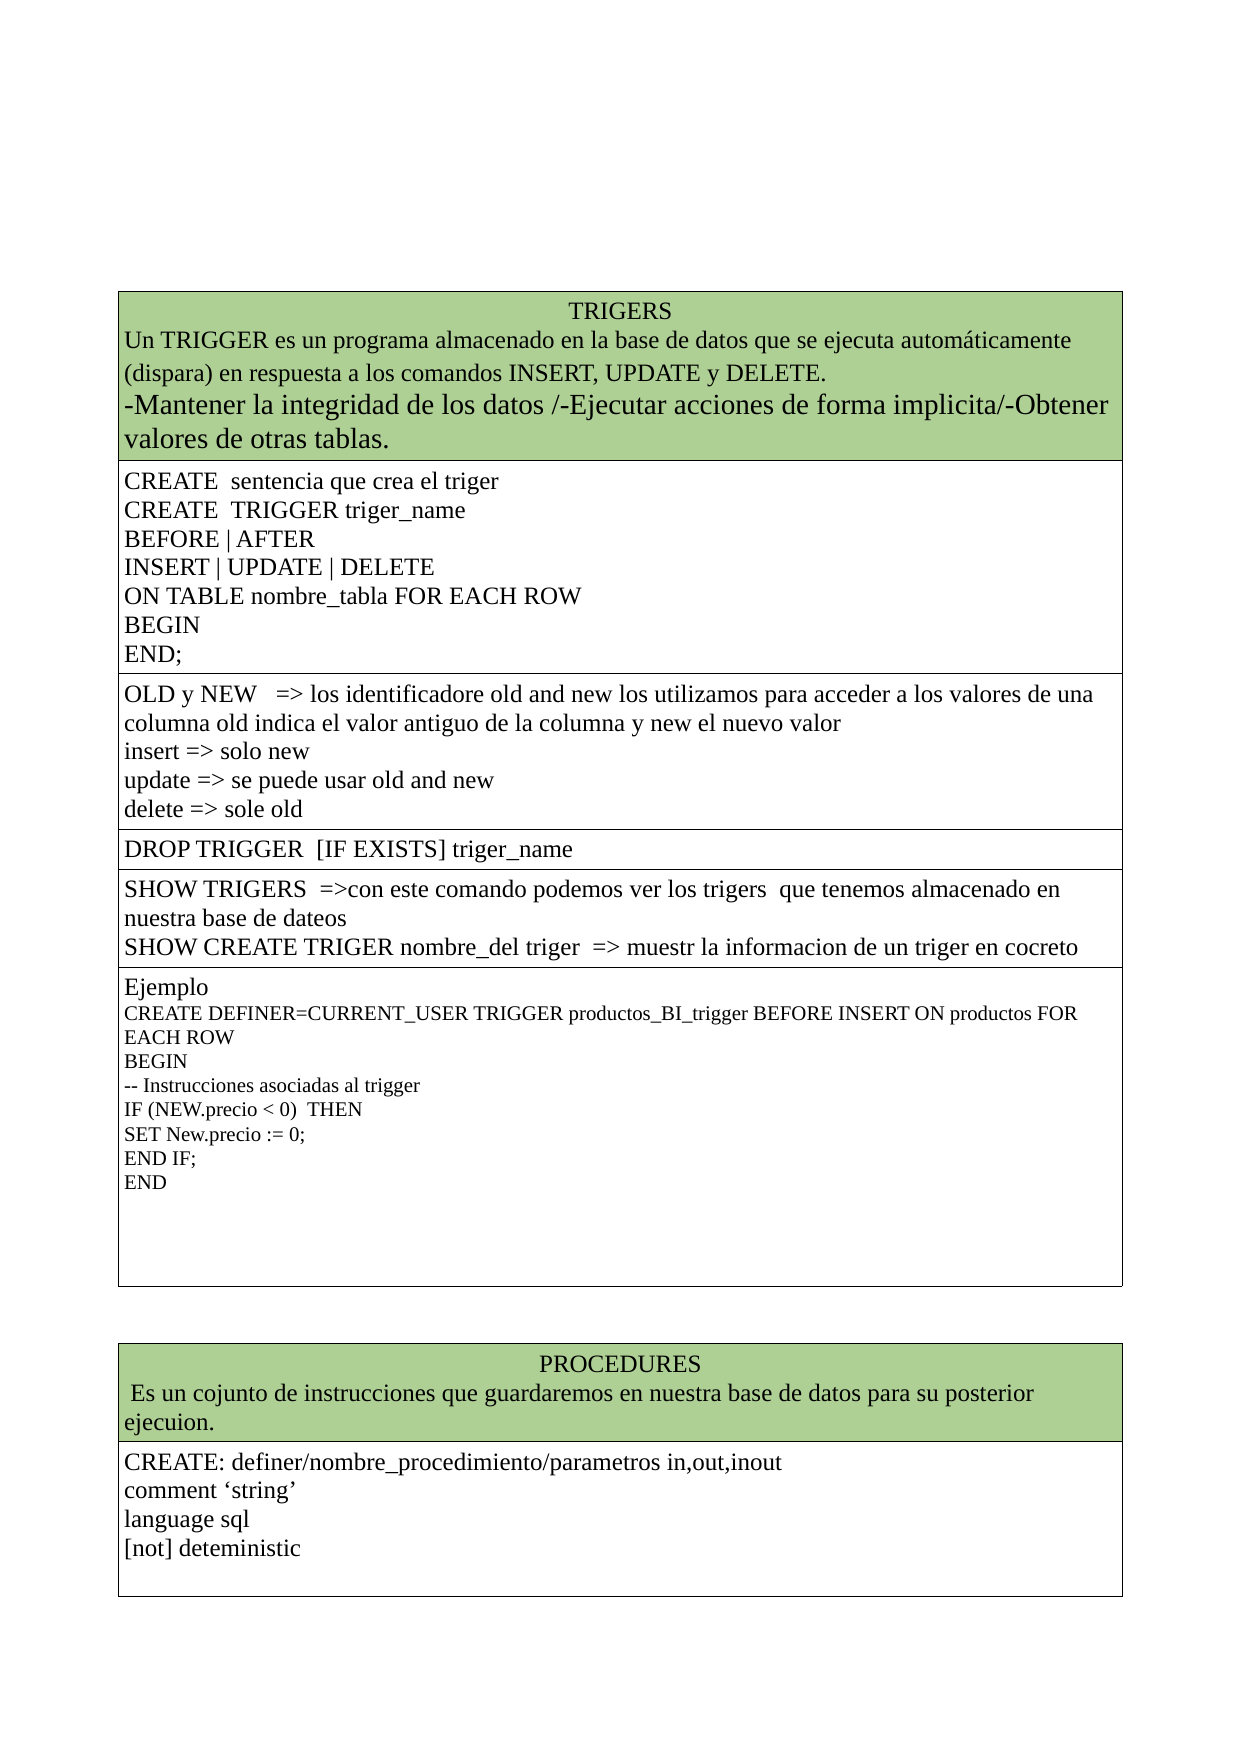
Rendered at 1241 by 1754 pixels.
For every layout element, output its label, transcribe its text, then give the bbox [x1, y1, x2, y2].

table_cell DROP TRIGGER [IF EXISTS] triger_name [119, 830, 1122, 869]
table_cell Ejemplo CREATE DEFINER=CURRENT_USER TRIGGER productos_BI_trigger BEFORE INSERT ON productos FOR EACH ROW BEGIN -- Instrucciones asociadas al trigger IF (NEW.precio < 0) THEN SET New.precio := 0; END IF; END [119, 968, 1122, 1286]
table_cell SHOW TRIGERS =>con este comando podemos ver los trigers que tenemos almacenado en nuestra base de dateos SHOW CREATE TRIGER nombre_del triger => muestr la informacion de un triger en cocreto [119, 870, 1122, 967]
table_cell OLD y NEW => los identificadore old and new los utilizamos para acceder a los valores de una columna old indica el valor antiguo de la columna y new el nuevo valor insert => solo new update => se puede usar old and new delete => sole old [119, 674, 1122, 828]
table_cell CREATE sentencia que crea el triger CREATE TRIGGER triger_name BEFORE | AFTER INSERT | UPDATE | DELETE ON TABLE nombre_tabla FOR EACH ROW BEGIN END; [119, 461, 1122, 673]
table_header TRIGERS Un TRIGGER es un programa almacenado en la base de datos que se ejecuta automáticamente (dispara) en respuesta a los comandos INSERT, UPDATE y DELETE. -Mantener la integridad de los datos /-Ejecutar acciones de forma implicita/-Obtener valores de otras tablas. [119, 292, 1122, 460]
table_cell CREATE: definer/nombre_procedimiento/parametros in,out,inout comment ‘string’ language sql [not] deteministic [119, 1442, 1122, 1596]
table_header PROCEDURES Es un cojunto de instrucciones que guardaremos en nuestra base de datos para su posterior ejecuion. [119, 1344, 1122, 1441]
